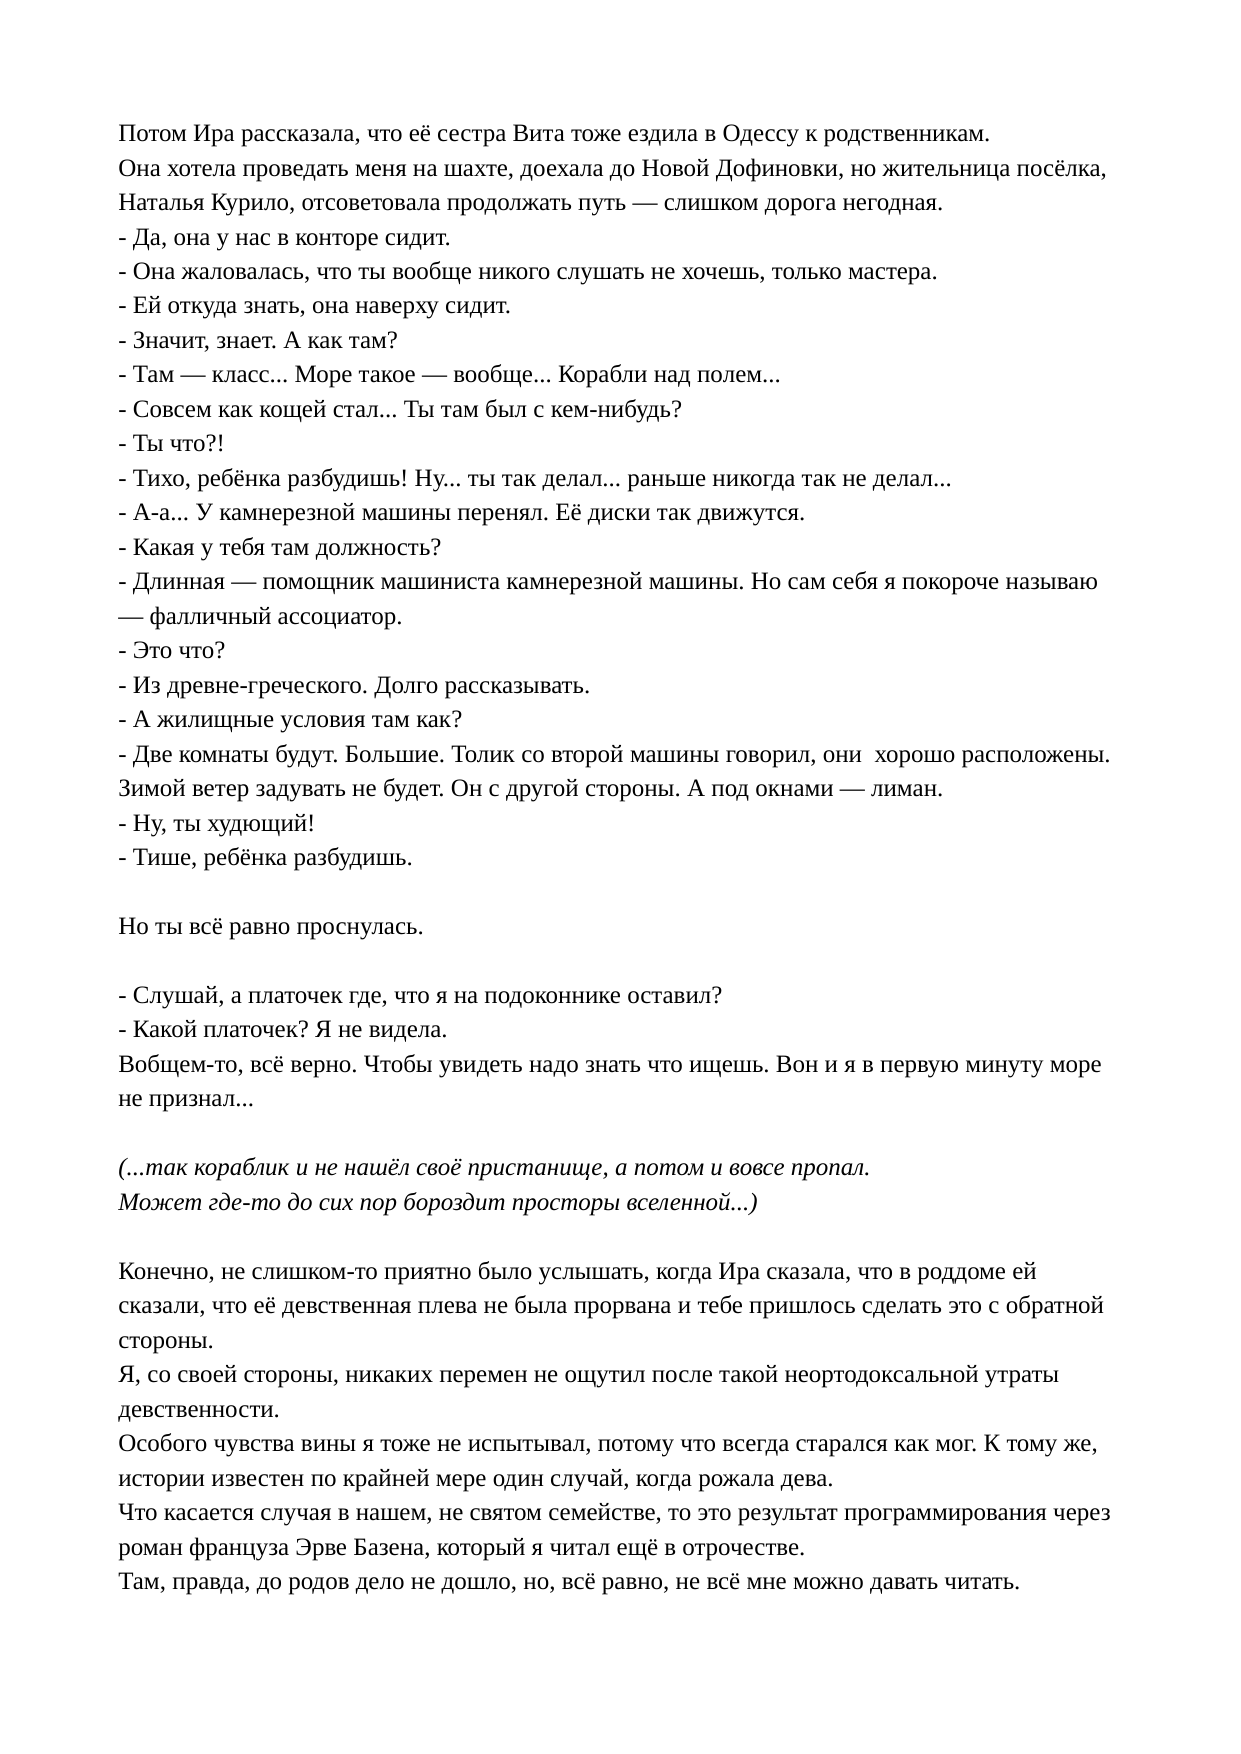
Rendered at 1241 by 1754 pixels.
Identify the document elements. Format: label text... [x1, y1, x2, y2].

text - Тише, ребёнка разбудишь. [118, 842, 1122, 871]
text Там, правда, до родов дело не дошло, но, всё равно, не всё мне можно давать читать. [118, 1566, 1122, 1595]
text - Ты что?! [118, 428, 1122, 457]
text - Какой платочек? Я не видела. [118, 1014, 1122, 1043]
text - Тихо, ребёнка разбудишь! Ну... ты так делал... раньше никогда так не делал... [118, 463, 1122, 492]
text - Да, она у нас в конторе сидит. [118, 222, 1122, 250]
text - Значит, знает. А как там? [118, 325, 1122, 354]
text - Это что? [118, 635, 1122, 664]
text - Какая у тебя там должность? [118, 532, 1122, 561]
text - Ну, ты худющий! [118, 808, 1122, 836]
text Что касается случая в нашем, не святом семействе, то это результат программирования через роман француза Эрве Базена, который я читал ещё в отрочестве. [118, 1497, 1122, 1561]
text - Длинная — помощник машиниста камнерезной машины. Но сам себя я покороче называю — фалличный ассоциатор. [118, 566, 1122, 629]
text Потом Ира рассказала, что её сестра Вита тоже ездила в Одессу к родственникам. [118, 118, 1122, 147]
text Я, со своей стороны, никаких перемен не ощутил после такой неортодоксальной утраты девственности. [118, 1359, 1122, 1423]
text - Она жаловалась, что ты вообще никого слушать не хочешь, только мастера. [118, 256, 1122, 285]
text (...так кораблик и не нашёл своё пристанище, а потом и вовсе пропал. [118, 1152, 1122, 1181]
text - А-а... У камнерезной машины перенял. Её диски так движутся. [118, 497, 1122, 526]
text Но ты всё равно проснулась. [118, 911, 1122, 940]
text - Совсем как кощей стал... Ты там был с кем-нибудь? [118, 394, 1122, 423]
text - А жилищные условия там как? [118, 704, 1122, 733]
text - Слушай, а платочек где, что я на подоконнике оставил? [118, 980, 1122, 1009]
text - Две комнаты будут. Большие. Толик со второй машины говорил, они хорошо расположены. Зимой ветер задувать не будет. Он с другой стороны. А под окнами — лиман. [118, 739, 1122, 802]
text Конечно, не слишком-то приятно было услышать, когда Ира сказала, что в роддоме ей сказали, что её девственная плева не была прорвана и тебе пришлось сделать это с обратной стороны. [118, 1256, 1122, 1354]
text - Там — класс... Море такое — вообще... Корабли над полем... [118, 359, 1122, 388]
text Особого чувства вины я тоже не испытывал, потому что всегда старался как мог. К тому же, истории известен по крайней мере один случай, когда рожала дева. [118, 1428, 1122, 1492]
text Может где-то до сих пор бороздит просторы вселенной...) [118, 1187, 1122, 1216]
text Вобщем-то, всё верно. Чтобы увидеть надо знать что ищешь. Вон и я в первую минуту море не признал... [118, 1049, 1122, 1112]
text Она хотела проведать меня на шахте, доехала до Новой Дофиновки, но жительница посёлка, Наталья Курило, отсоветовала продолжать путь — слишком дорога негодная. [118, 153, 1122, 216]
text - Ей откуда знать, она наверху сидит. [118, 291, 1122, 319]
text - Из древне-греческого. Долго рассказывать. [118, 670, 1122, 698]
